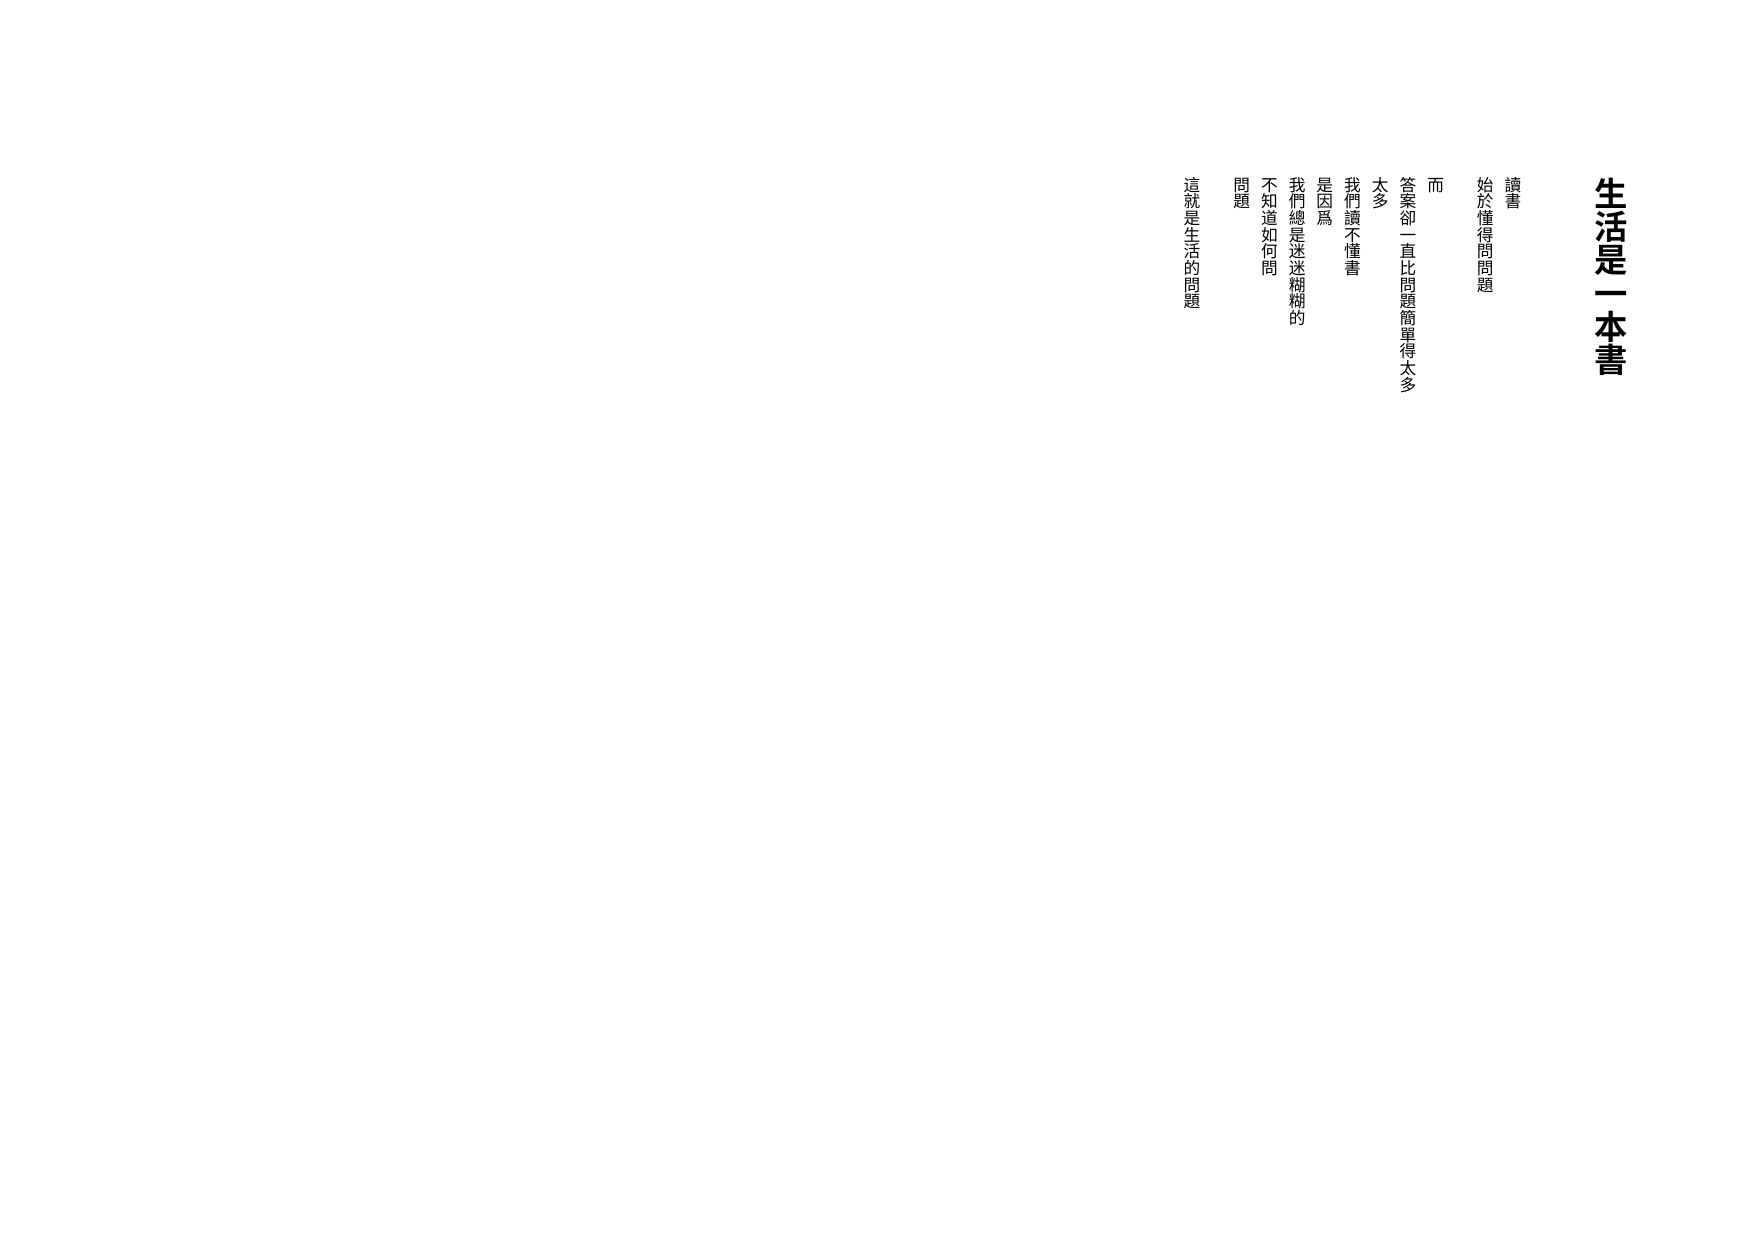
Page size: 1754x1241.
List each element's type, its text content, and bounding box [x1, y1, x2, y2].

text 讀書 [1501, 176, 1525, 634]
text 太多 [1368, 176, 1392, 634]
text 問題 [1229, 176, 1254, 634]
text 我們總是迷迷糊糊的 [1285, 176, 1309, 634]
text 生活是一本書 [1587, 176, 1635, 634]
text 答案卻一直比問題簡單得太多 [1396, 176, 1420, 634]
text 而 [1423, 176, 1448, 634]
text 我們讀不懂書 [1340, 176, 1364, 634]
text 是因爲 [1313, 176, 1337, 634]
text 始於懂得問問題 [1473, 176, 1497, 634]
text 這就是生活的問題 [1180, 176, 1204, 634]
text 不知道如何問 [1257, 176, 1281, 634]
